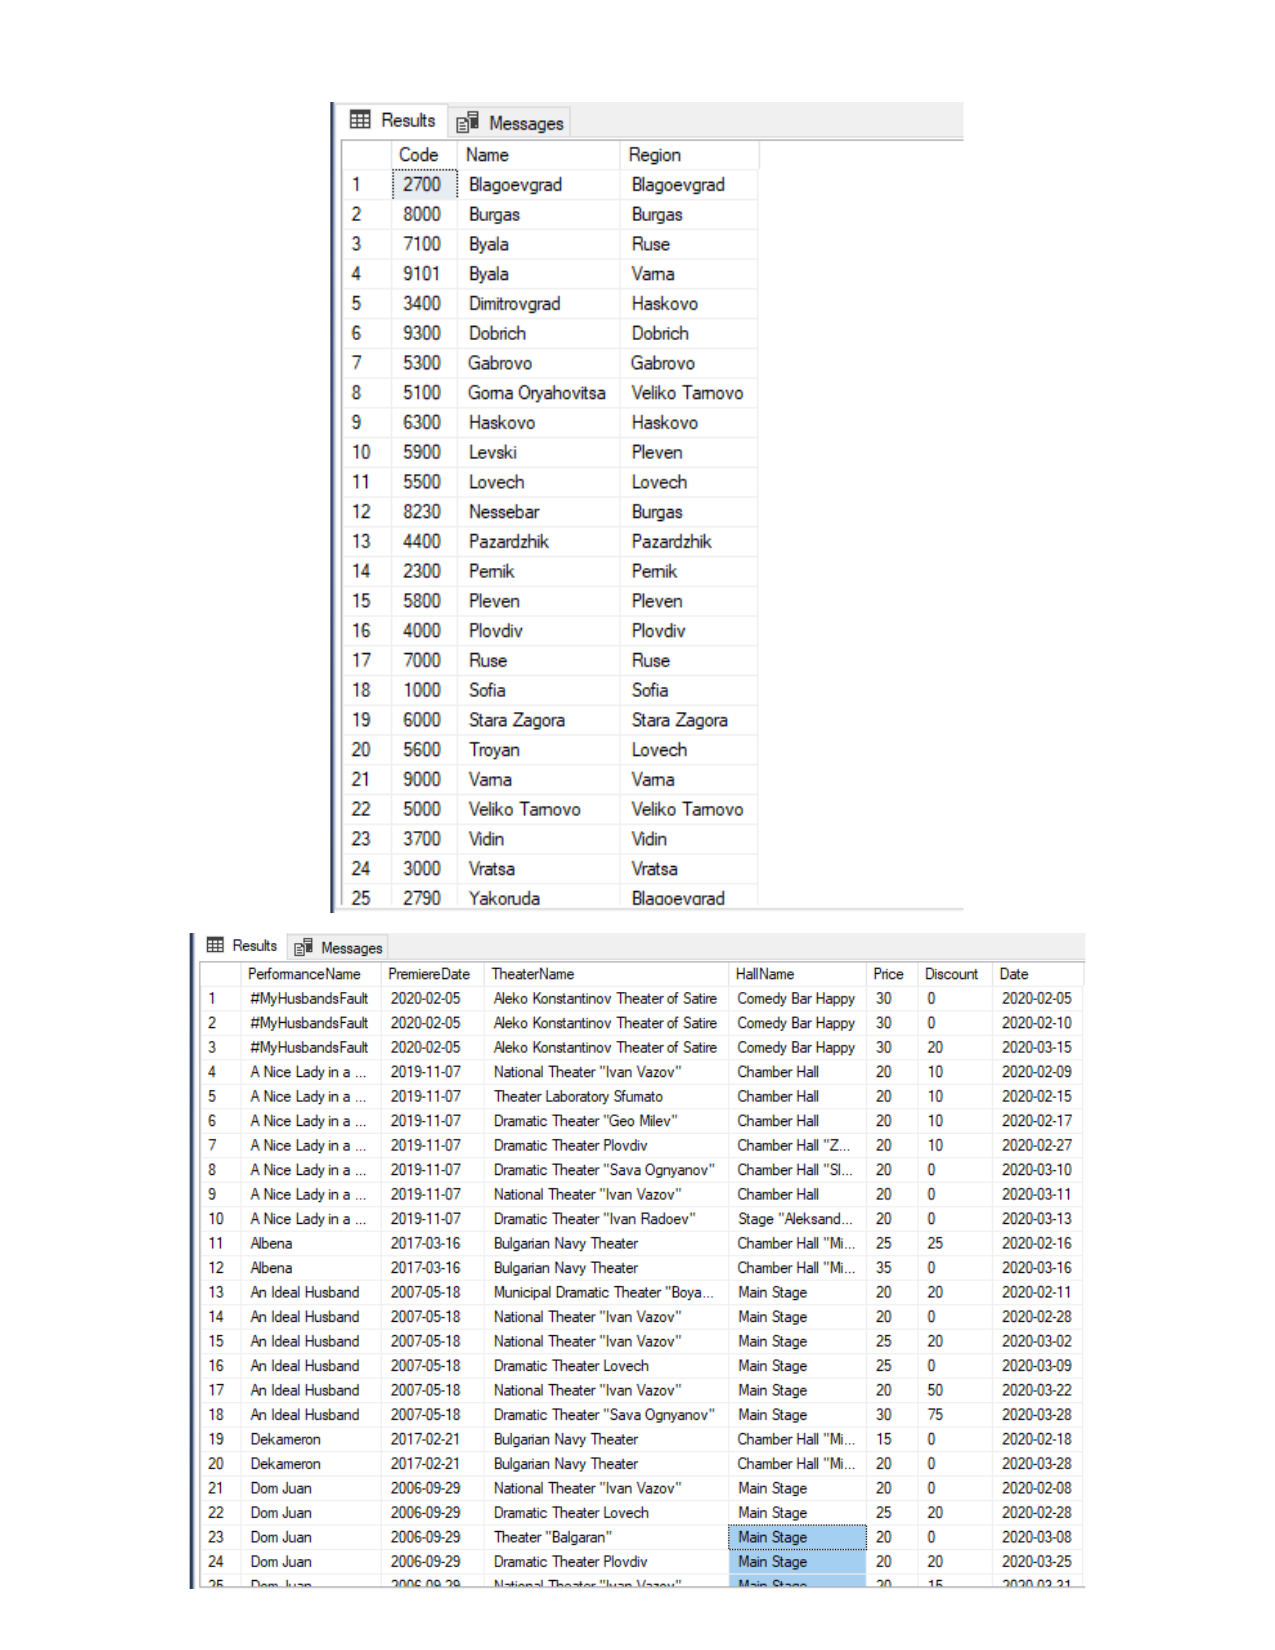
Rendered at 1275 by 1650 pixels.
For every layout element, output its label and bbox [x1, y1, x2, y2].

picture [330, 102, 967, 913]
picture [189, 933, 1086, 1589]
